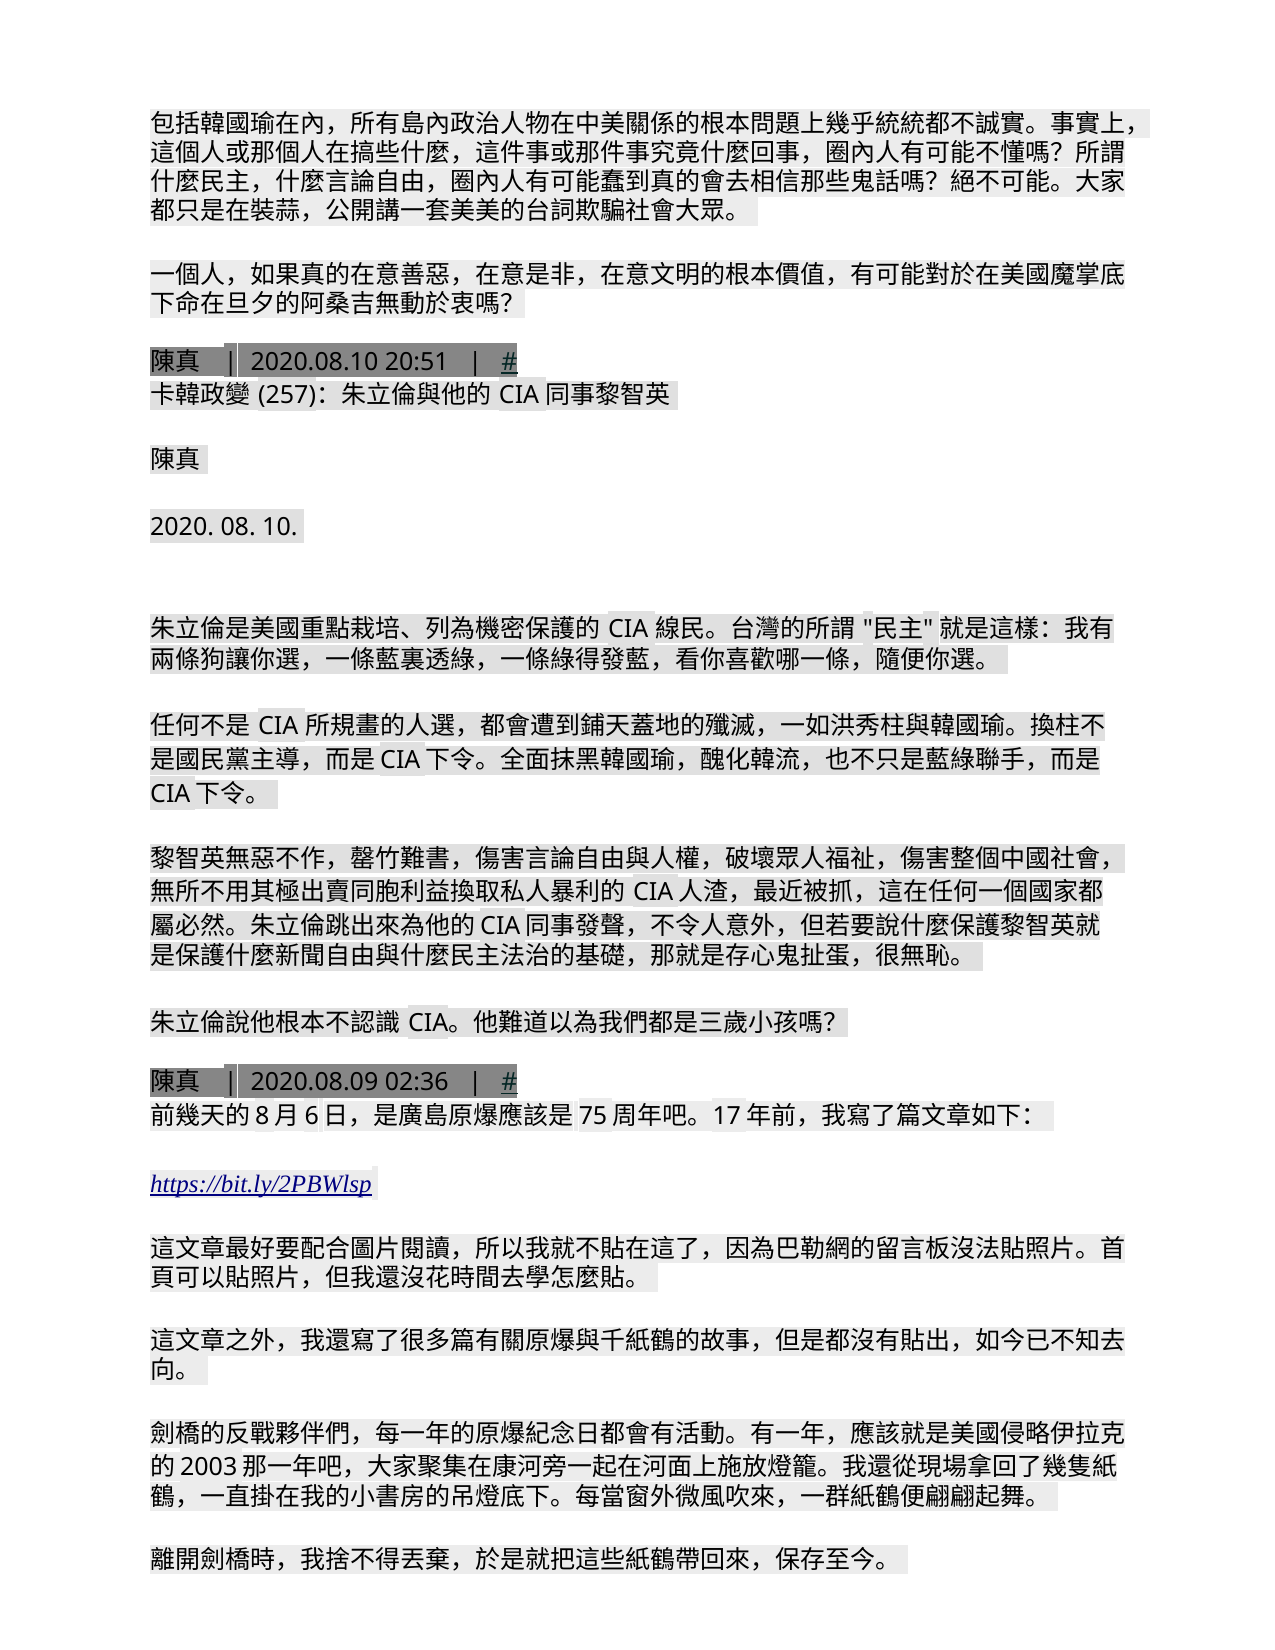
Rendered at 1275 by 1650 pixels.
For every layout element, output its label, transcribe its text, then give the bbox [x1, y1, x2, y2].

text 陳真 | 2020.08.09 02:36 | # [150, 1064, 1125, 1098]
text 卡韓政變 (257)：朱立倫與他的 CIA 同事黎智英 陳真 2020. 08. 10. 朱立倫是美國重點栽培、列為機密保護的 CIA 線民。台灣的所謂 "民主" 就是這樣：我有兩條狗讓你選，一條藍裏透綠，一條綠得發藍，看你喜歡哪一條，隨便你選。 任何不是 CIA 所規畫的人選，都會遭到鋪天蓋地的殲滅，一如洪秀柱與韓國瑜。換柱不是國民黨主導，而是CIA下令。全面抹黑韓國瑜，醜化韓流，也不只是藍綠聯手，而是CIA下令。 黎智英無惡不作，罄竹難書，傷害言論自由與人權，破壞眾人福祉，傷害整個中國社會，無所不用其極出賣同胞利益換取私人暴利的 CIA人渣，最近被抓，這在任何一個國家都屬必然。朱立倫跳出來為他的CIA同事發聲，不令人意外，但若要說什麼保護黎智英就是保護什麼新聞自由與什麼民主法治的基礎，那就是存心鬼扯蛋，很無恥。 朱立倫說他根本不認識 CIA。他難道以為我們都是三歲小孩嗎？ [150, 377, 1125, 1039]
text 陳真 | 2020.08.10 20:51 | # [150, 343, 1125, 377]
text 前幾天的8月6日，是廣島原爆應該是75周年吧。17年前，我寫了篇文章如下： https://bit.ly/2PBWlsp 這文章最好要配合圖片閱讀，所以我就不貼在這了，因為巴勒網的留言板沒法貼照片。首頁可以貼照片，但我還沒花時間去學怎麼貼。 這文章之外，我還寫了很多篇有關原爆與千紙鶴的故事，但是都沒有貼出，如今已不知去向。 劍橋的反戰夥伴們，每一年的原爆紀念日都會有活動。有一年，應該就是美國侵略伊拉克的2003那一年吧，大家聚集在康河旁一起在河面上施放燈籠。我還從現場拿回了幾隻紙鶴，一直掛在我的小書房的吊燈底下。每當窗外微風吹來，一群紙鶴便翩翩起舞。 離開劍橋時，我捨不得丟棄，於是就把這些紙鶴帶回來，保存至今。 政客的權力貪婪與腐敗，刻意挑起族群之間的仇恨與衝突，從而帶來戰爭；烽火受難者卻是尋常百姓，特別是那些最為無助的老幼婦孺。 禎子問：「戰爭還會再來嗎？」答案是什麼，我們都很清楚；戰爭不是會不會再來的問題，而是它從來都還沒有結束。 不過，儘管邪惡依舊，我們並沒有忘記千紙鶴傳說，我們並沒有忘記當春天的風吹來時，紙鶴彷彿飛翔的感覺。 [150, 1098, 1125, 1574]
text 卡韓政變 (258)：朱立倫與他的 CIA 同事黎智英 (part 2) 陳真 2020. 08. 11. 我相信，千百年後的歷史回顧，人們將會永遠記得阿桑吉，就如同我們永遠都會記得甘地那樣。 我並不想用所謂 "言論自由" 之類的通俗 (乃至低俗) 概念來理解阿桑吉。至於他將會被後人如何理解，也許已經不是我所能預先設想。一如叔本華所說："具有才華者，能夠命中別人難以命中的目標，但是天才卻能命中旁人所根本看不見的目標。" 也許經過千百年，我們才有可能看見阿桑吉所成就的事物之價值。在這一天到來之前，我們也只好姑且用一些瑣碎庸俗的方式來陳述他，比方說改變了權力的本質與結構，比方說真相與自由，比方說某種事物改變的可能性等等等。 我並沒有興趣討論黎智英的落網，更不意外島內藍綠政治人物爭相聲援之偽善，特別是一些滿口漂亮辭彙的親綠走狗文人，裝模作樣的嘴臉更是噁心難看。我們都不是三歲小孩，政治是怎麼一回事，彼此會不清楚嗎？有可能嗎？有可能那麼 "單純" 嗎？ CIA線民朱立倫如果真的在乎什麼 "新聞自由"，什麼 "民主法治的基礎"，他有可能真的蠢到無法理解在CIA的追殺下、命在旦夕的阿桑吉所代表的根本意義與文明價值嗎？他有可能不知道無惡不作的漢奸人渣黎智英就是CIA特務嗎？他有可能不清楚蘋果日報就是專門造謠扭曲渲染煽動製造動亂的CIA日報嗎？ 包括韓國瑜在內，所有島內政治人物在中美關係的根本問題上幾乎統統都不誠實。事實上，這個人或那個人在搞些什麼，這件事或那件事究竟什麼回事，圈內人有可能不懂嗎？所謂什麼民主，什麼言論自由，圈內人有可能蠢到真的會去相信那些鬼話嗎？絕不可能。大家都只是在裝蒜，公開講一套美美的台詞欺騙社會大眾。 一個人，如果真的在意善惡，在意是非，在意文明的根本價值，有可能對於在美國魔掌底下命在旦夕的阿桑吉無動於衷嗎？ [150, 75, 1125, 318]
